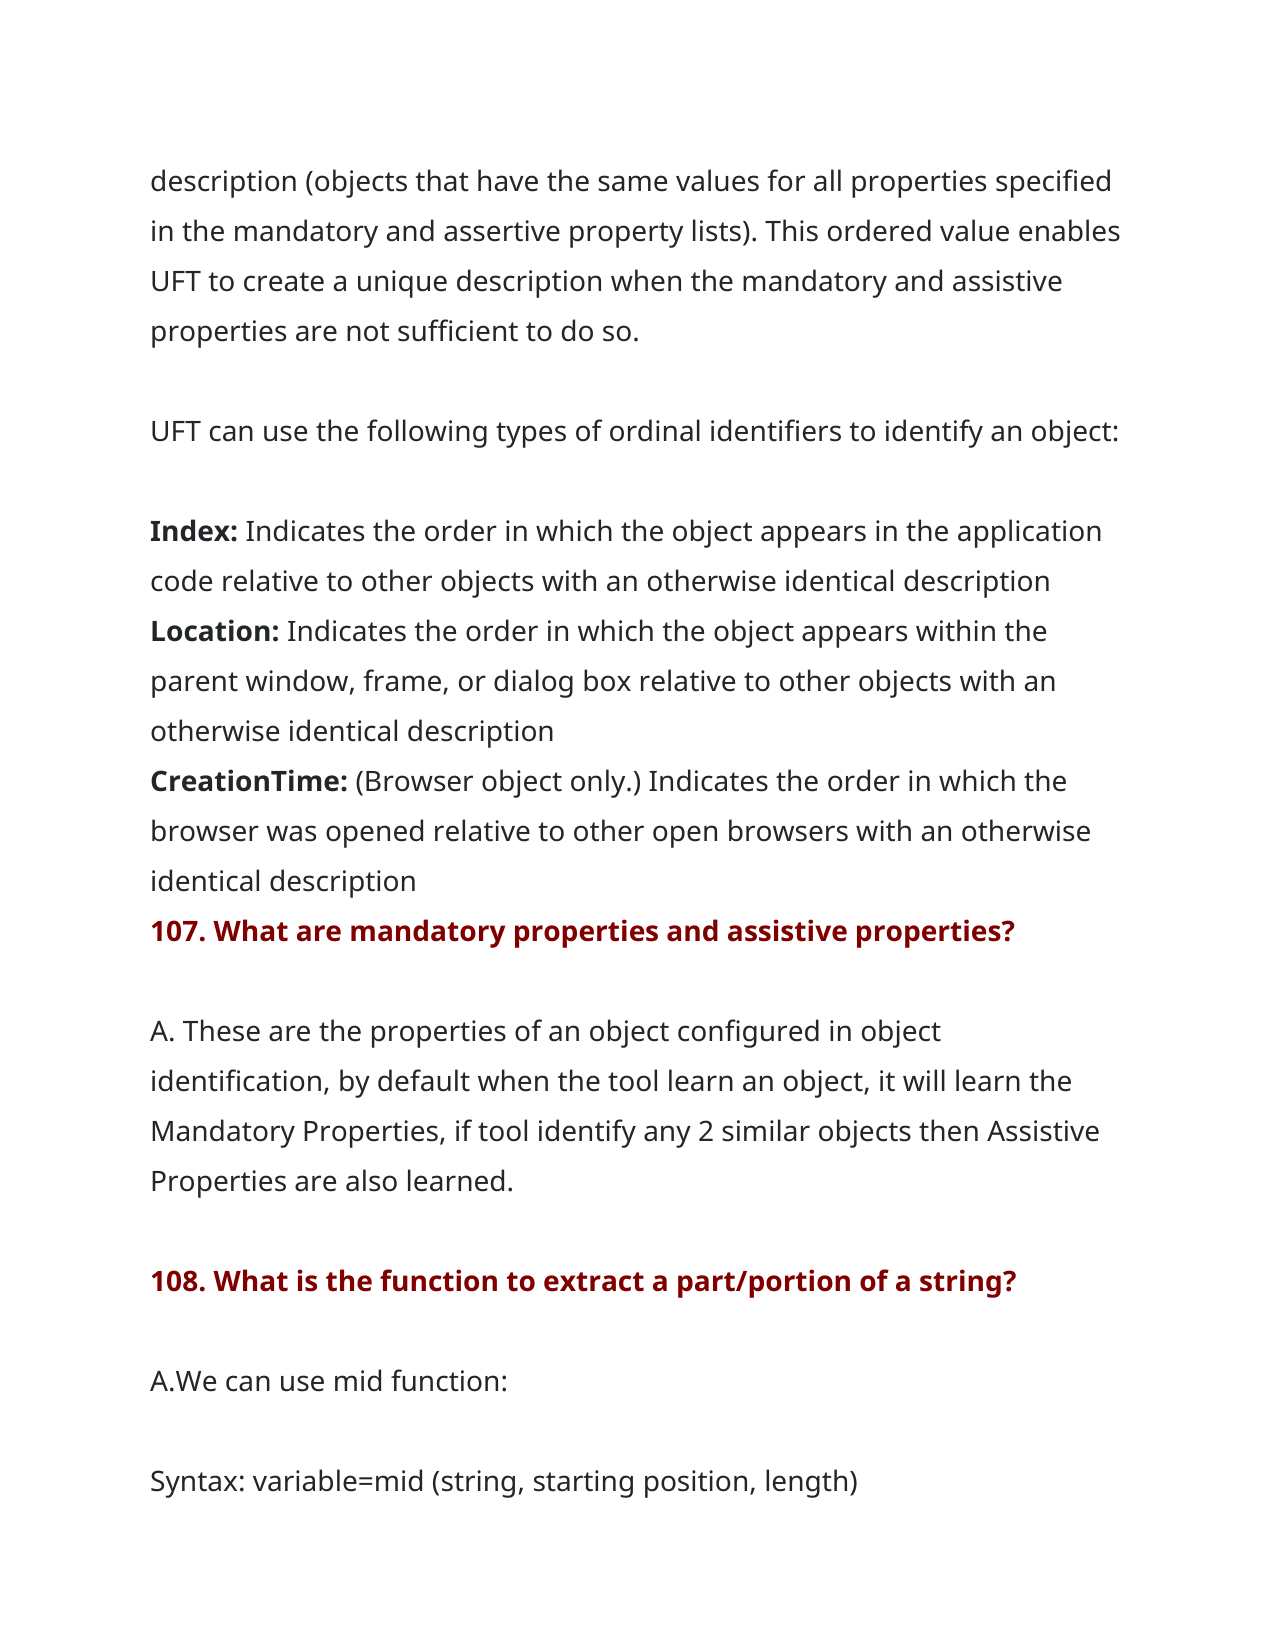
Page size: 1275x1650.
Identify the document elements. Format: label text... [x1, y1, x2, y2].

text description (objects that have the same values for all properties specified in the mandatory and assertive property lists). This ordered value enables UFT to create a unique description when the mandatory and assistive properties are not sufficient to do so. [150, 150, 1125, 350]
text CreationTime: (Browser object only.) Indicates the order in which the browser was opened relative to other open browsers with an otherwise identical description [150, 750, 1125, 900]
text 107. What are mandatory properties and assistive properties? [150, 900, 1125, 950]
text Location: Indicates the order in which the object appears within the parent window, frame, or dialog box relative to other objects with an otherwise identical description [150, 600, 1125, 750]
text 108. What is the function to extract a part/portion of a string? [150, 1250, 1125, 1300]
text A. These are the properties of an object configured in object identification, by default when the tool learn an object, it will learn the Mandatory Properties, if tool identify any 2 similar objects then Assistive Properties are also learned. [150, 1000, 1125, 1200]
text A.We can use mid function: [150, 1350, 1125, 1400]
text UFT can use the following types of ordinal identifiers to identify an object: [150, 400, 1125, 450]
text Syntax: variable=mid (string, starting position, length) [150, 1450, 1125, 1500]
text Index: Indicates the order in which the object appears in the application code relative to other objects with an otherwise identical description [150, 500, 1125, 600]
